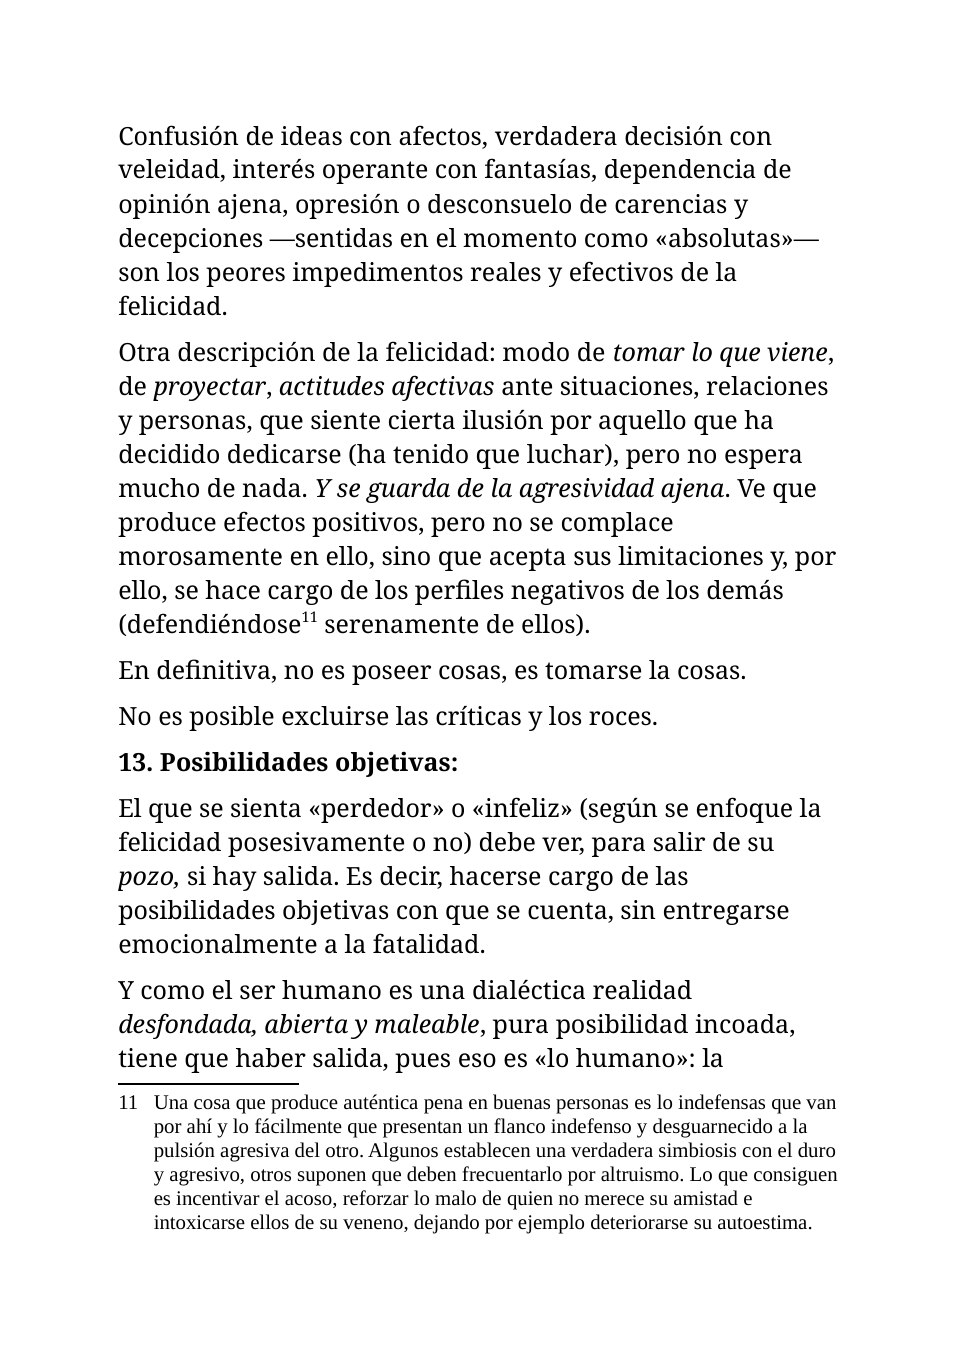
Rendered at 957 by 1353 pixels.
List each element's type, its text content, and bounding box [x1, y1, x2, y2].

text Otra descripción de la felicidad: modo de tomar lo que viene, de proyectar, actitudes afectivas ante situaciones, relaciones y personas, que siente cierta ilusión por aquello que ha decidido dedicarse (ha tenido que luchar), pero no espera mucho de nada. Y se guarda de la agresividad ajena. Ve que produce efectos positivos, pero no se complace morosamente en ello, sino que acepta sus limitaciones y, por ello, se hace cargo de los perfiles negativos de los demás (defendiéndose serenamente de ellos). [118, 334, 838, 641]
text Una cosa que produce auténtica pena en buenas personas es lo indefensas que van por ahí y lo fácilmente que presentan un flanco indefenso y desguarnecido a la pulsión agresiva del otro. Algunos establecen una verdadera simbiosis con el duro y agresivo, otros suponen que deben frecuentarlo por altruismo. Lo que consiguen es incentivar el acoso, reforzar lo malo de quien no merece su amistad e intoxicarse ellos de su veneno, dejando por ejemplo deteriorarse su autoestima. [118, 1090, 838, 1234]
text Y como el ser humano es una dialéctica realidad desfondada, abierta y maleable, pura posibilidad incoada, tiene que haber salida, pues eso es «lo humano»: la [118, 973, 838, 1075]
text El que se sienta «perdedor» o «infeliz» (según se enfoque la felicidad posesivamente o no) debe ver, para salir de su pozo, si hay salida. Es decir, hacerse cargo de las posibilidades objetivas con que se cuenta, sin entregarse emocionalmente a la fatalidad. [118, 791, 838, 961]
text No es posible excluirse las críticas y los roces. [118, 699, 838, 733]
text 13. Posibilidades objetivas: [118, 745, 838, 779]
text En definitiva, no es poseer cosas, es tomarse la cosas. [118, 653, 838, 687]
text Confusión de ideas con afectos, verdadera decisión con veleidad, interés operante con fantasías, dependencia de opinión ajena, opresión o desconsuelo de carencias y decepciones —sentidas en el momento como «absolutas»— son los peores impedimentos reales y efectivos de la felicidad. [118, 118, 838, 322]
